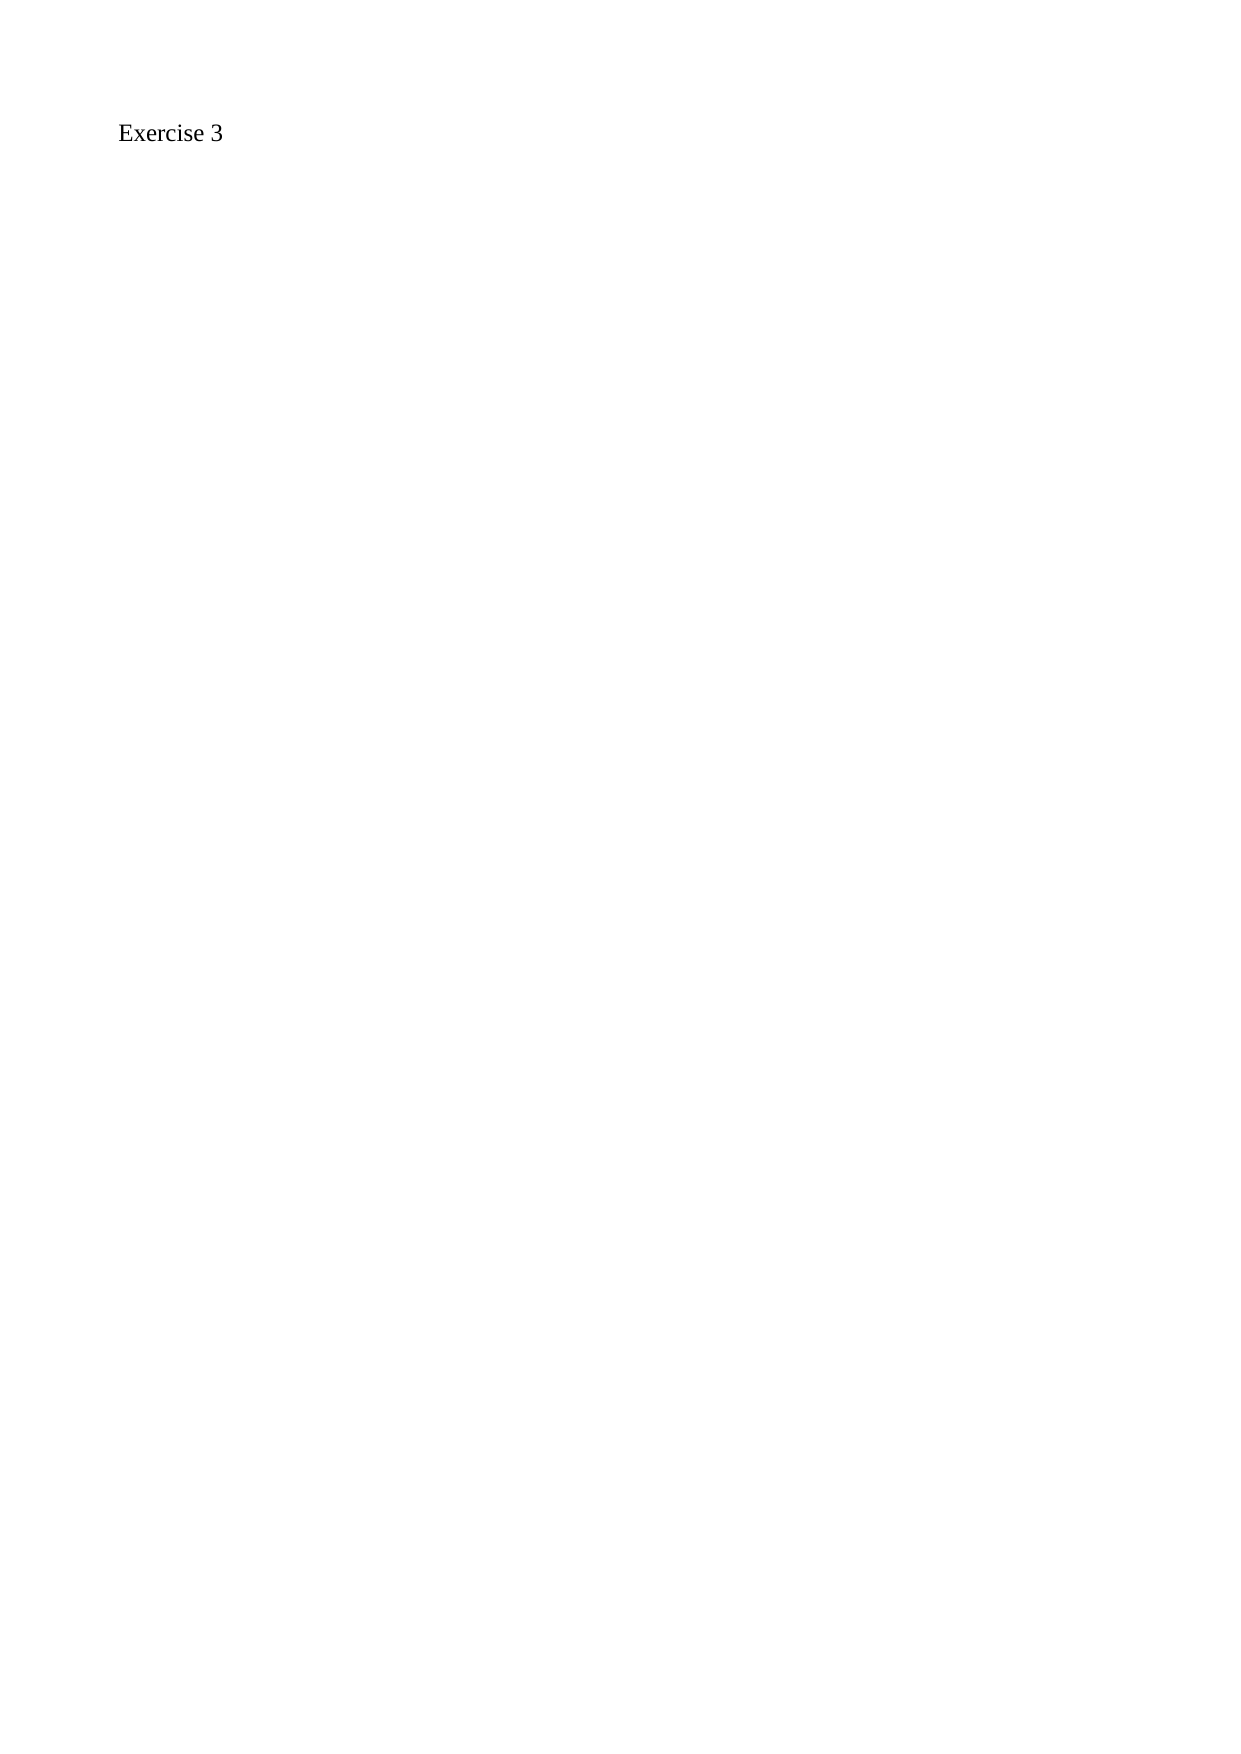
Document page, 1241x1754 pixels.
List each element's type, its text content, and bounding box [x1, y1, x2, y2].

text Exercise 3 [118, 118, 1122, 147]
